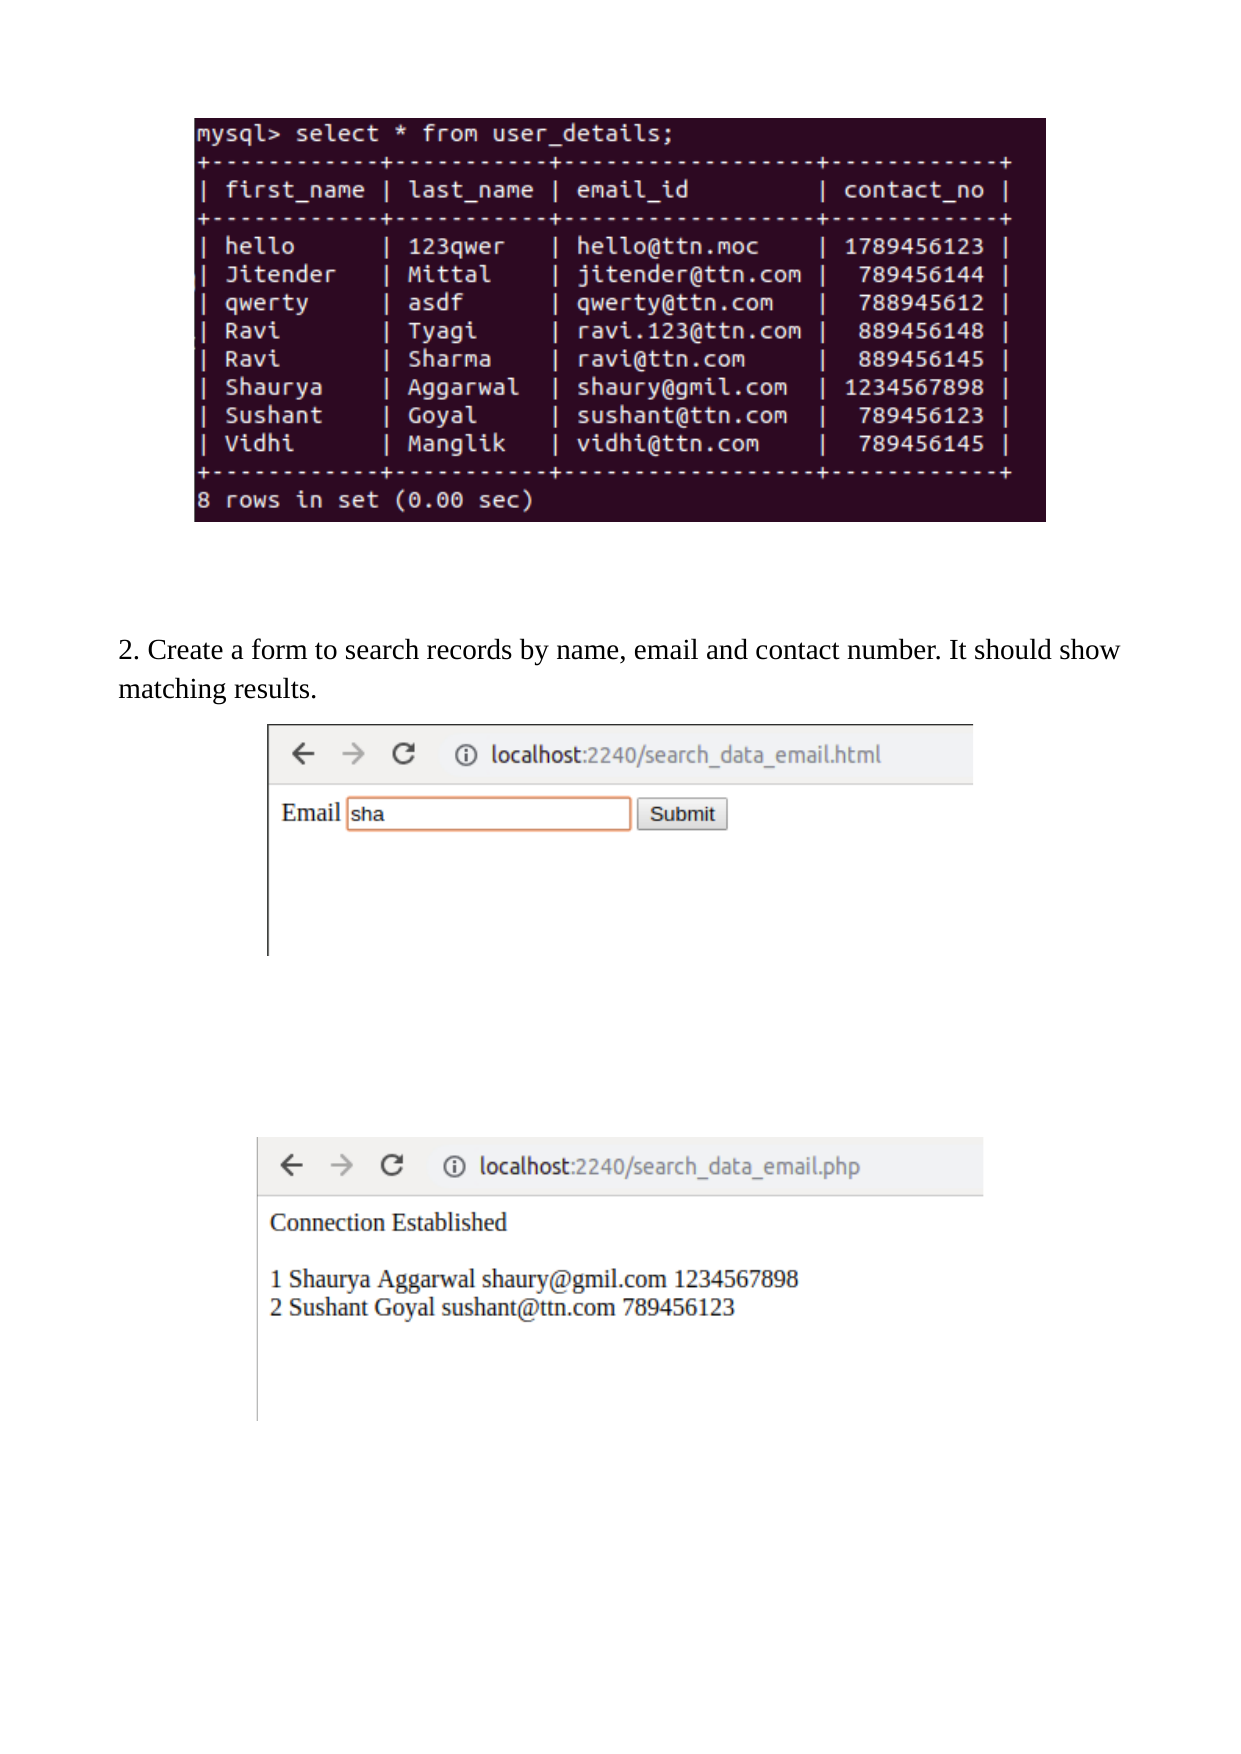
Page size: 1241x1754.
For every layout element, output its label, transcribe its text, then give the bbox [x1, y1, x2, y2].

picture [256, 1137, 984, 1421]
picture [194, 118, 1046, 522]
picture [267, 724, 974, 956]
text 2. Create a form to search records by name, email and contact number. It should show matching results. [118, 632, 1122, 704]
